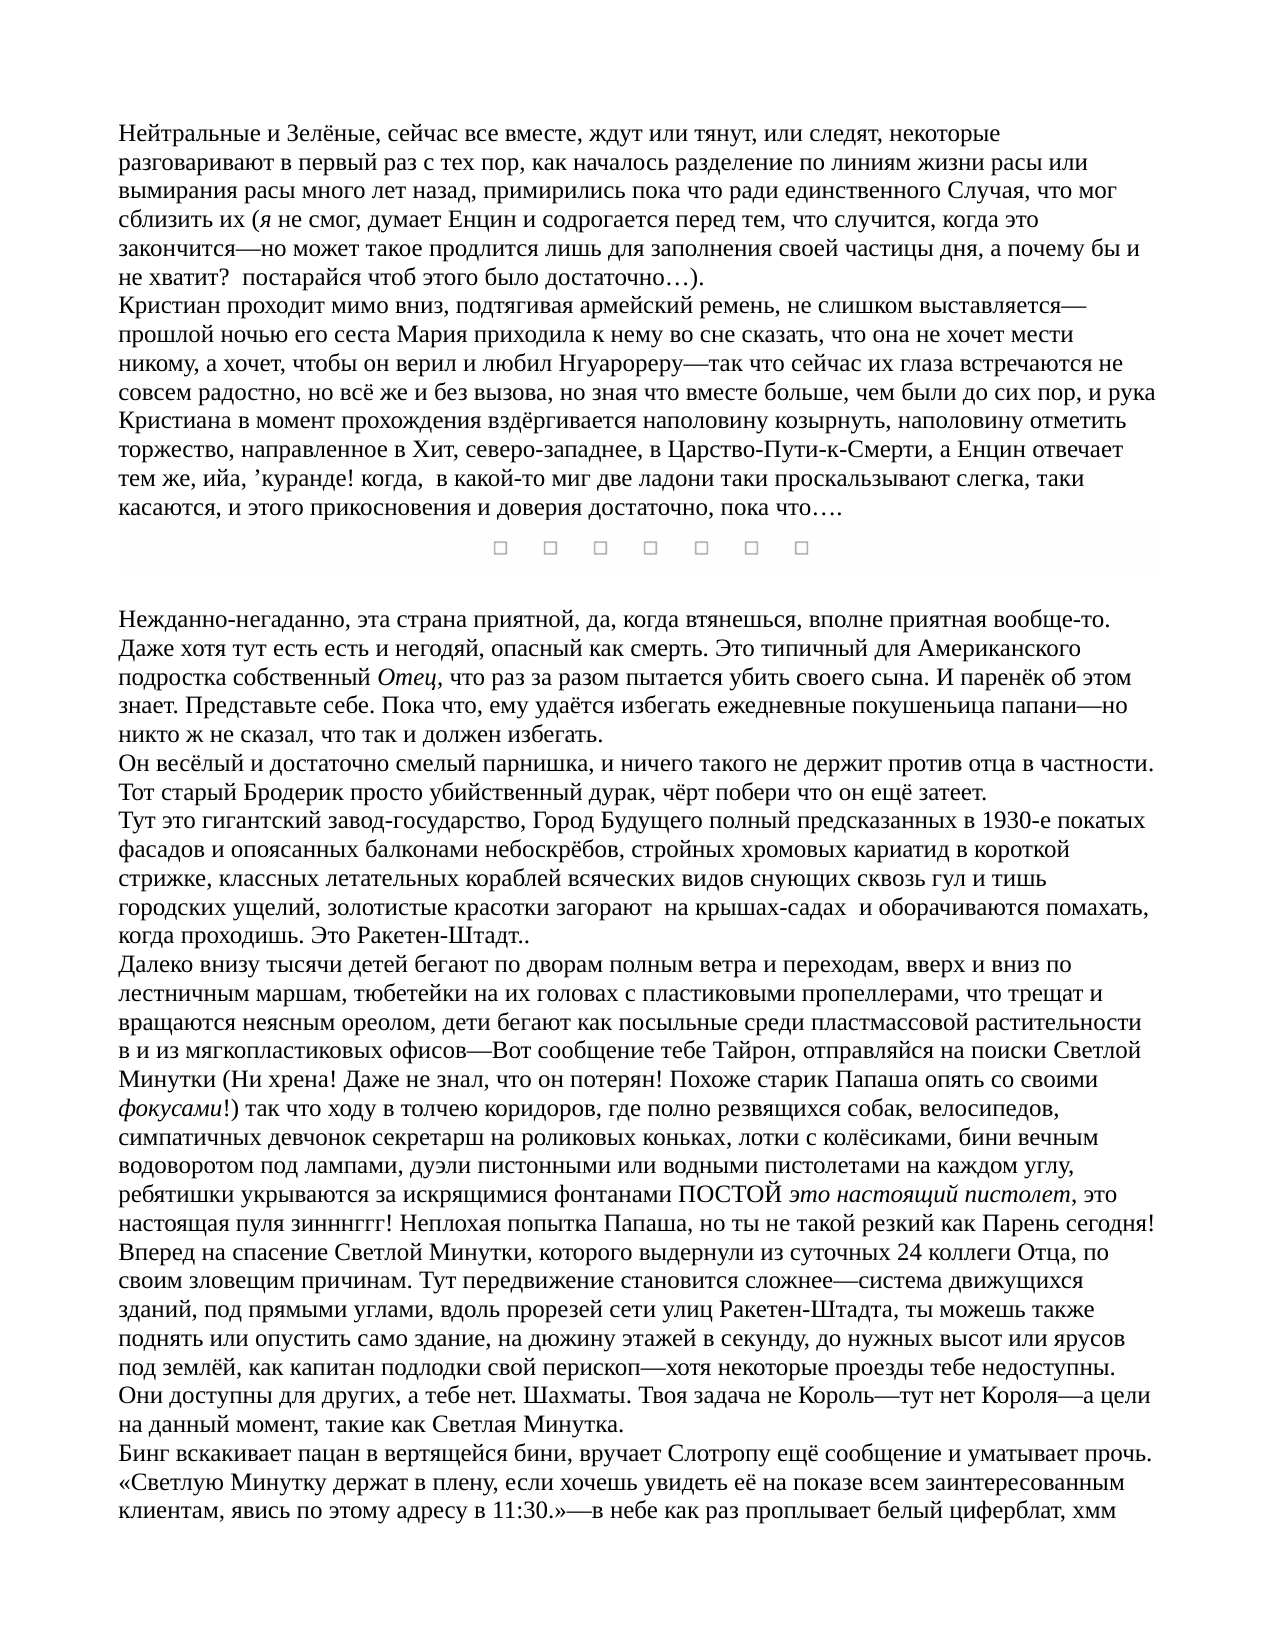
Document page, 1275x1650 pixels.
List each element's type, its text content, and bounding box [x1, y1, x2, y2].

picture [118, 520, 1157, 576]
text Кристиан проходит мимо вниз, подтягивая армейский ремень, не слишком выставляется—прошлой ночью его сеста Мария приходила к нему во сне сказать, что она не хочет мести никому, а хочет, чтобы он верил и любил Нгуарореру—так что сейчас их глаза встречаются не совсем радостно, но всё же и без вызова, но зная что вместе больше, чем были до сих пор, и рука Кристиана в момент прохождения вздёргивается наполовину козырнуть, наполовину отметить торжество, направленное в Хит, северо-западнее, в Царство-Пути-к-Смерти, а Енцин отвечает тем же, ийа, ’куранде! когда, в какой-то миг две ладони таки проскальзывают слегка, таки касаются, и этого прикосновения и доверия достаточно, пока что…. [118, 291, 1157, 520]
text Нежданно-негаданно, эта страна приятной, да, когда втянешься, вполне приятная вообще-то. Даже хотя тут есть есть и негодяй, опасный как смерть. Это типичный для Американского подростка собственный Отец, что раз за разом пытается убить своего сына. И паренёк об этом знает. Представьте себе. Пока что, ему удаётся избегать ежедневные покушеньица папани—но никто ж не сказал, что так и должен избегать. [118, 604, 1157, 748]
text Бинг вскакивает пацан в вертящейся бини, вручает Слотропу ещё сообщение и уматывает прочь. «Светлую Минутку держат в плену, если хочешь увидеть её на показе всем заинтересованным клиентам, явись по этому адресу в 11:30.»—в небе как раз проплывает белый циферблат, хмм [118, 1438, 1157, 1524]
text Нейтральные и Зелёные, сейчас все вместе, ждут или тянут, или следят, некоторые разговаривают в первый раз с тех пор, как началось разделение по линиям жизни расы или вымирания расы много лет назад, примирились пока что ради единственного Случая, что мог сблизить их (я не смог, думает Енцин и содрогается перед тем, что случится, когда это закончится—но может такое продлится лишь для заполнения своей частицы дня, а почему бы и не хватит? постарайся чтоб этого было достаточно…). [118, 118, 1157, 291]
text Вперед на спасение Светлой Минутки, которого выдернули из суточных 24 коллеги Отца, по своим зловещим причинам. Тут передвижение становится сложнее—система движущихся зданий, под прямыми углами, вдоль прорезей сети улиц Ракетен-Штадта, ты можешь также поднять или опустить само здание, на дюжину этажей в секунду, до нужных высот или ярусов под землёй, как капитан подлодки свой перископ—хотя некоторые проезды тебе недоступны. Они доступны для других, а тебе нет. Шахматы. Твоя задача не Король—тут нет Короля—а цели на данный момент, такие как Светлая Минутка. [118, 1237, 1157, 1438]
text Далеко внизу тысячи детей бегают по дворам полным ветра и переходам, вверх и вниз по лестничным маршам, тюбетейки на их головах с пластиковыми пропеллерами, что трещат и вращаются неясным ореолом, дети бегают как посыльные среди пластмассовой растительности в и из мягкопластиковых офисов—Вот сообщение тебе Тайрон, отправляйся на поиски Светлой Минутки (Ни хрена! Даже не знал, что он потерян! Похоже старик Папаша опять со своими фокусами!) так что ходу в толчею коридоров, где полно резвящихся собак, велосипедов, симпатичных девчонок секретарш на роликовых коньках, лотки с колёсиками, бини вечным водоворотом под лампами, дуэли пистонными или водными пистолетами на каждом углу, ребятишки укрываются за искрящимися фонтанами ПОСТОЙ это настоящий пистолет, это настоящая пуля зинннггг! Неплохая попытка Папаша, но ты не такой резкий как Парень сегодня! [118, 949, 1157, 1237]
text Он весёлый и достаточно смелый парнишка, и ничего такого не держит против отца в частности. Тот старый Бродерик просто убийственный дурак, чёрт побери что он ещё затеет. [118, 748, 1157, 806]
text Тут это гигантский завод-государство, Город Будущего полный предсказанных в 1930-е покатых фасадов и опоясанных балконами небоскрёбов, стройных хромовых кариатид в короткой стрижке, классных летательных кораблей всяческих видов снующих сквозь гул и тишь городских ущелий, золотистые красотки загорают на крышах-садах и оборачиваются помахать, когда проходишь. Это Ракетен-Штадт.. [118, 806, 1157, 949]
